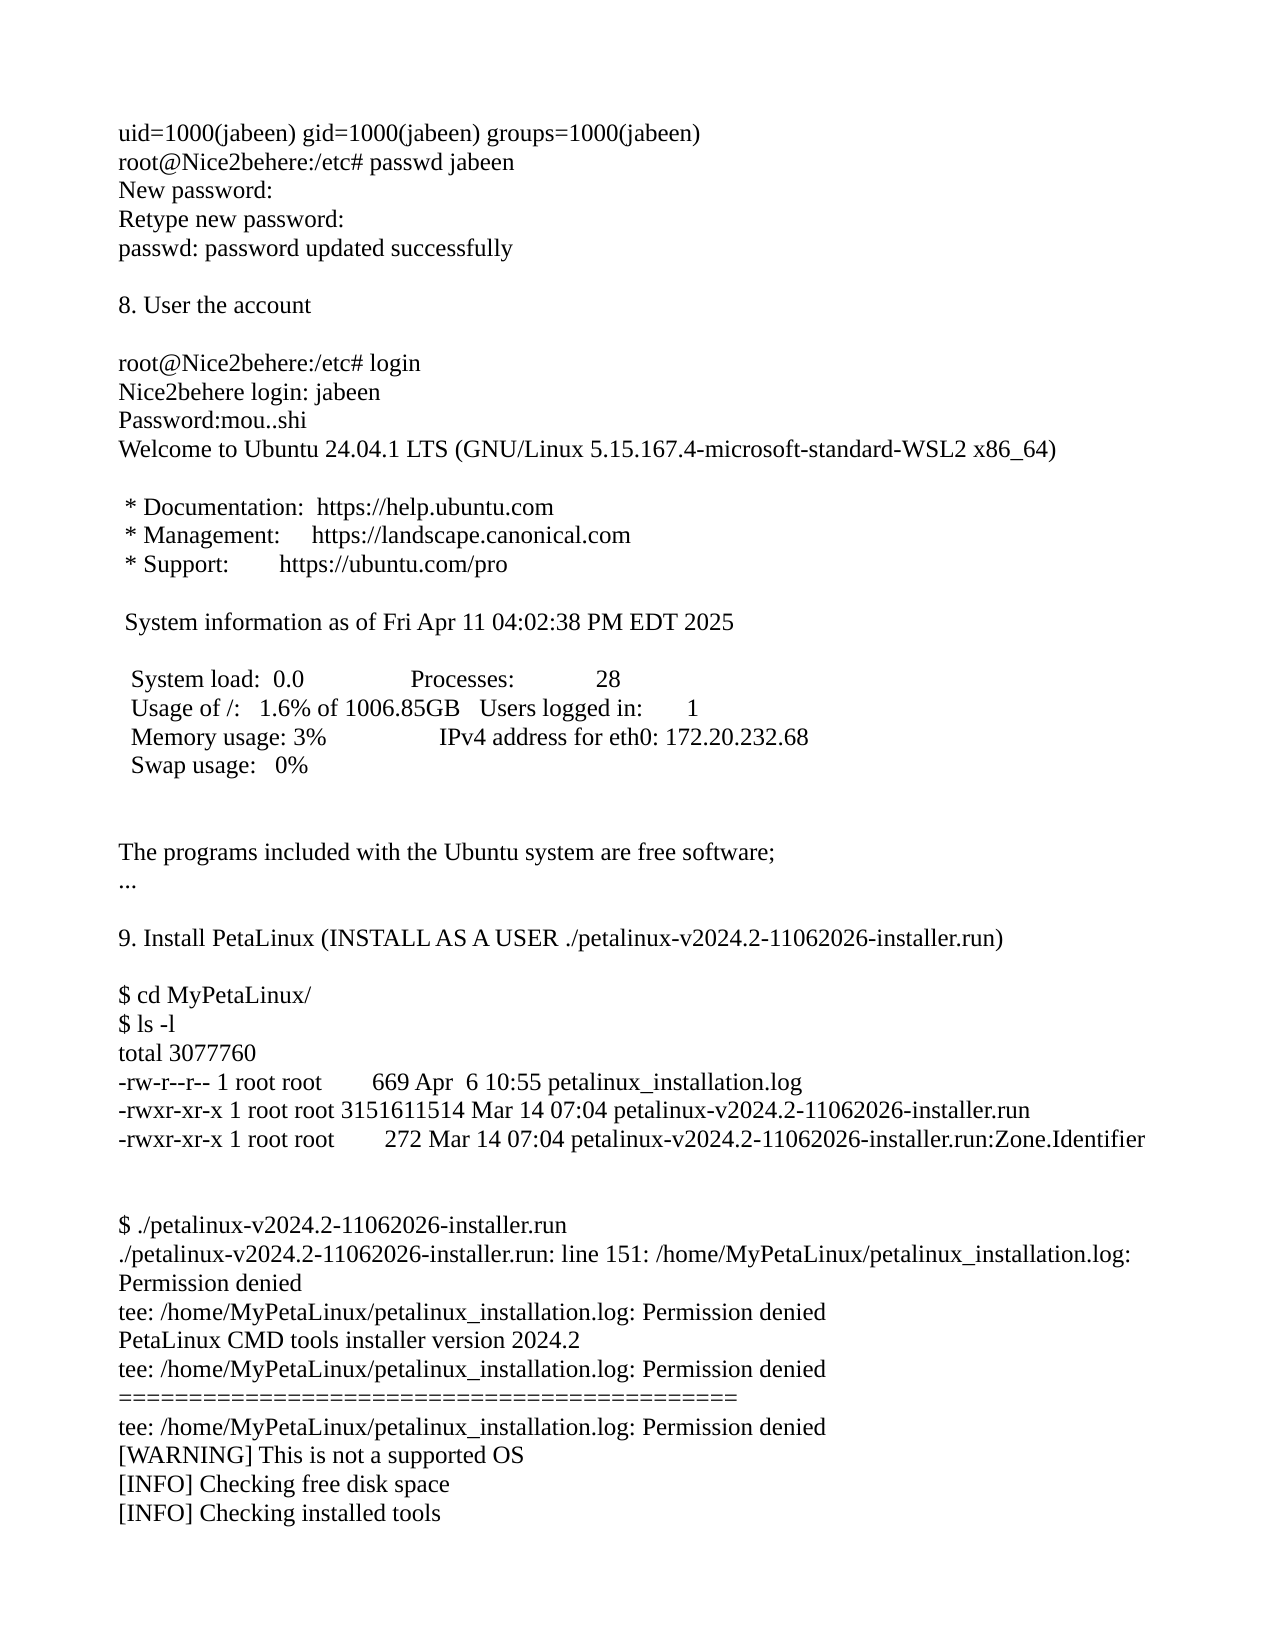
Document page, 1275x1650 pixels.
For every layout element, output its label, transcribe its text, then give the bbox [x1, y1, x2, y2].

text $ cd MyPetaLinux/ [118, 981, 1157, 1009]
text * Documentation: https://help.ubuntu.com [118, 492, 1157, 521]
text [WARNING] This is not a supported OS [118, 1441, 1157, 1469]
text * Management: https://landscape.canonical.com [118, 521, 1157, 549]
text Memory usage: 3% IPv4 address for eth0: 172.20.232.68 [118, 722, 1157, 751]
text -rwxr-xr-x 1 root root 272 Mar 14 07:04 petalinux-v2024.2-11062026-installer.run:Zone.Identifier [118, 1124, 1157, 1153]
text ./petalinux-v2024.2-11062026-installer.run: line 151: /home/MyPetaLinux/petalinux_installation.log: Permission denied [118, 1239, 1157, 1297]
text root@Nice2behere:/etc# login [118, 348, 1157, 377]
text ... [118, 866, 1157, 894]
text 9. Install PetaLinux (INSTALL AS A USER ./petalinux-v2024.2-11062026-installer.run) [118, 923, 1157, 952]
text total 3077760 [118, 1038, 1157, 1067]
text tee: /home/MyPetaLinux/petalinux_installation.log: Permission denied [118, 1354, 1157, 1383]
text PetaLinux CMD tools installer version 2024.2 [118, 1326, 1157, 1354]
text tee: /home/MyPetaLinux/petalinux_installation.log: Permission denied [118, 1412, 1157, 1441]
text Password:mou..shi [118, 406, 1157, 434]
text New password: [118, 176, 1157, 204]
text -rwxr-xr-x 1 root root 3151611514 Mar 14 07:04 petalinux-v2024.2-11062026-installer.run [118, 1096, 1157, 1124]
text -rw-r--r-- 1 root root 669 Apr 6 10:55 petalinux_installation.log [118, 1067, 1157, 1096]
text uid=1000(jabeen) gid=1000(jabeen) groups=1000(jabeen) [118, 118, 1157, 147]
text $ ./petalinux-v2024.2-11062026-installer.run [118, 1211, 1157, 1239]
text [INFO] Checking installed tools [118, 1498, 1157, 1527]
text * Support: https://ubuntu.com/pro [118, 549, 1157, 578]
text root@Nice2behere:/etc# passwd jabeen [118, 147, 1157, 176]
text Usage of /: 1.6% of 1006.85GB Users logged in: 1 [118, 693, 1157, 722]
text $ ls -l [118, 1009, 1157, 1038]
text Welcome to Ubuntu 24.04.1 LTS (GNU/Linux 5.15.167.4-microsoft-standard-WSL2 x86_64) [118, 434, 1157, 463]
text ============================================ [118, 1383, 1157, 1412]
text System load: 0.0 Processes: 28 [118, 664, 1157, 693]
text System information as of Fri Apr 11 04:02:38 PM EDT 2025 [118, 607, 1157, 636]
text 8. User the account [118, 291, 1157, 319]
text tee: /home/MyPetaLinux/petalinux_installation.log: Permission denied [118, 1297, 1157, 1326]
text Nice2behere login: jabeen [118, 377, 1157, 406]
text Retype new password: [118, 204, 1157, 233]
text passwd: password updated successfully [118, 233, 1157, 262]
text Swap usage: 0% [118, 751, 1157, 779]
text The programs included with the Ubuntu system are free software; [118, 837, 1157, 866]
text [INFO] Checking free disk space [118, 1469, 1157, 1498]
